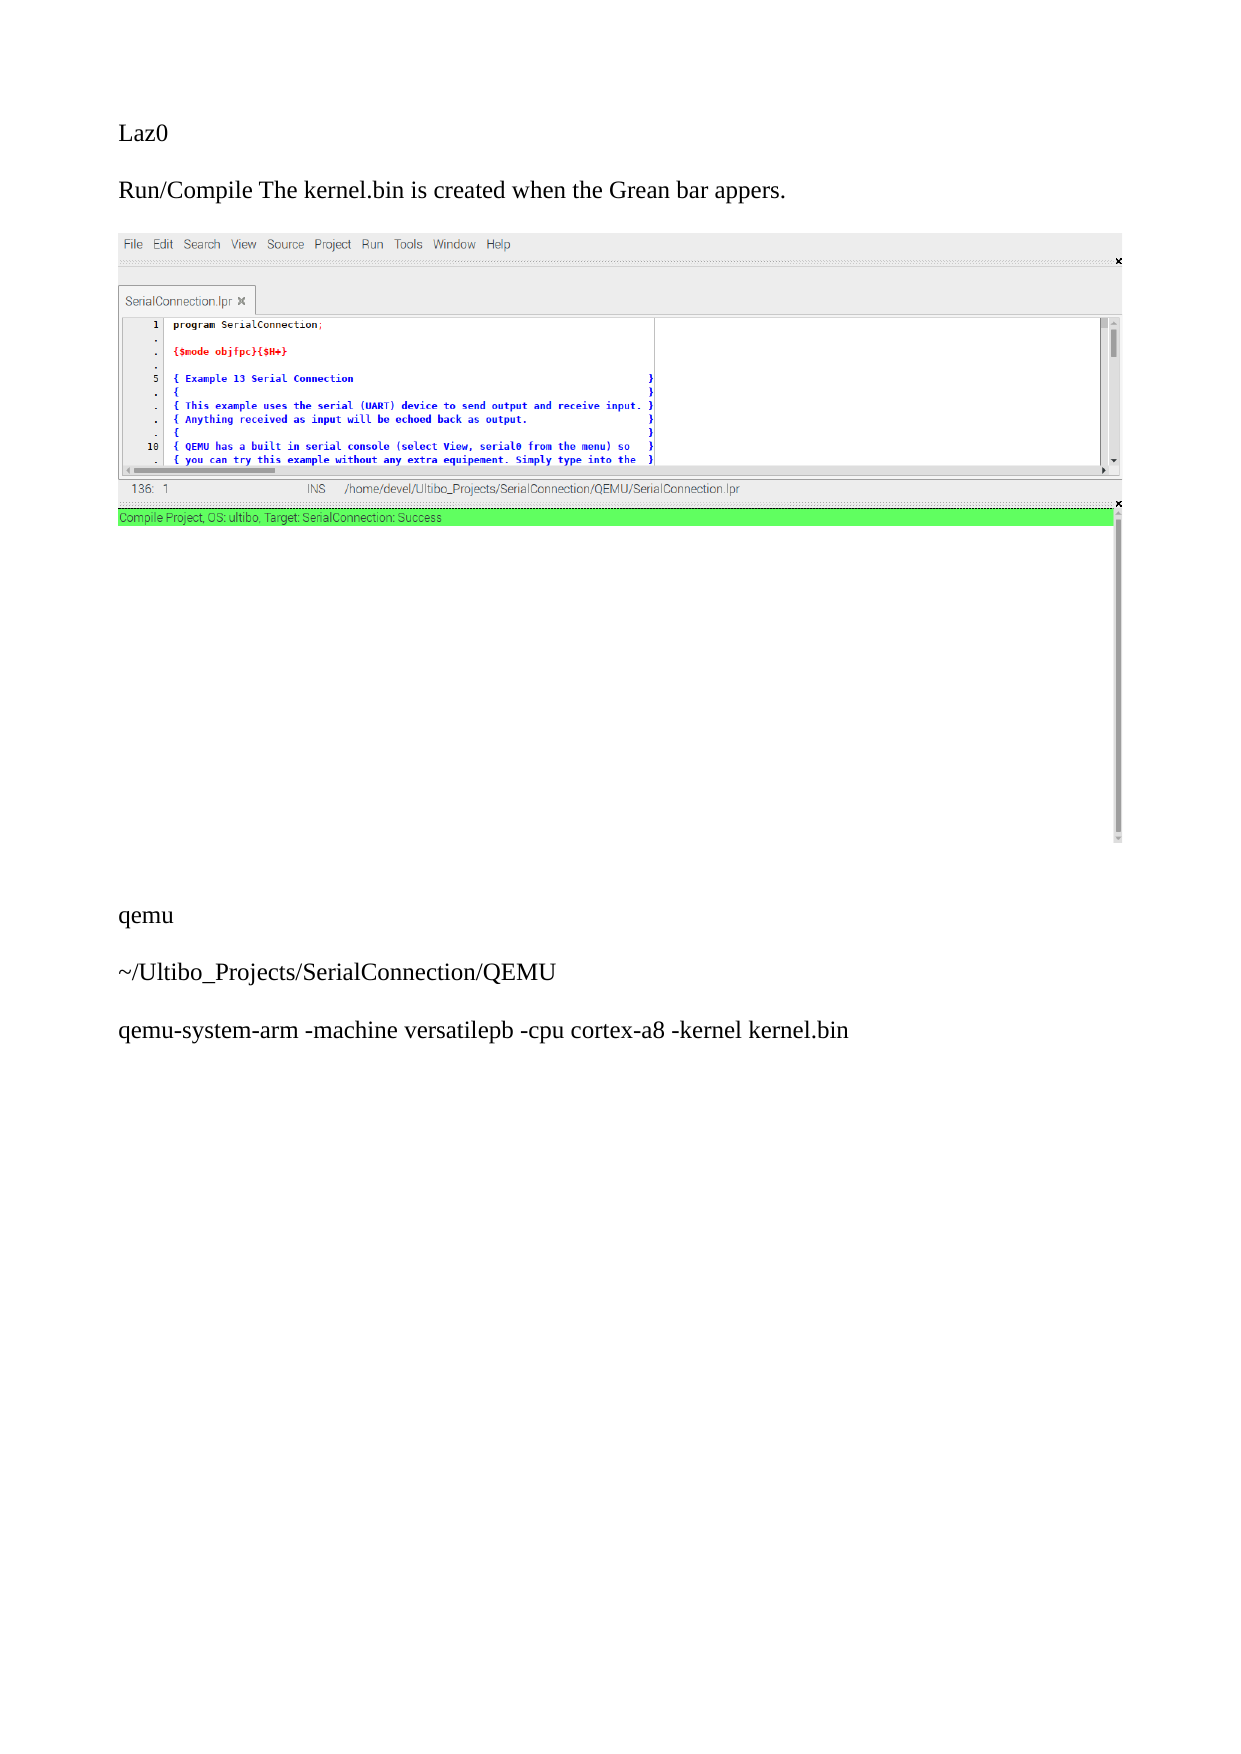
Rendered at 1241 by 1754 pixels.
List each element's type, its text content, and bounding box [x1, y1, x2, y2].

text Laz0 [118, 118, 1122, 147]
text qemu [118, 900, 1122, 929]
picture [118, 233, 1123, 843]
text qemu-system-arm -machine versatilepb -cpu cortex-a8 -kernel kernel.bin [118, 1015, 1122, 1044]
text ~/Ultibo_Projects/SerialConnection/QEMU [118, 957, 1122, 986]
text Run/Compile The kernel.bin is created when the Grean bar appers. [118, 176, 1122, 204]
